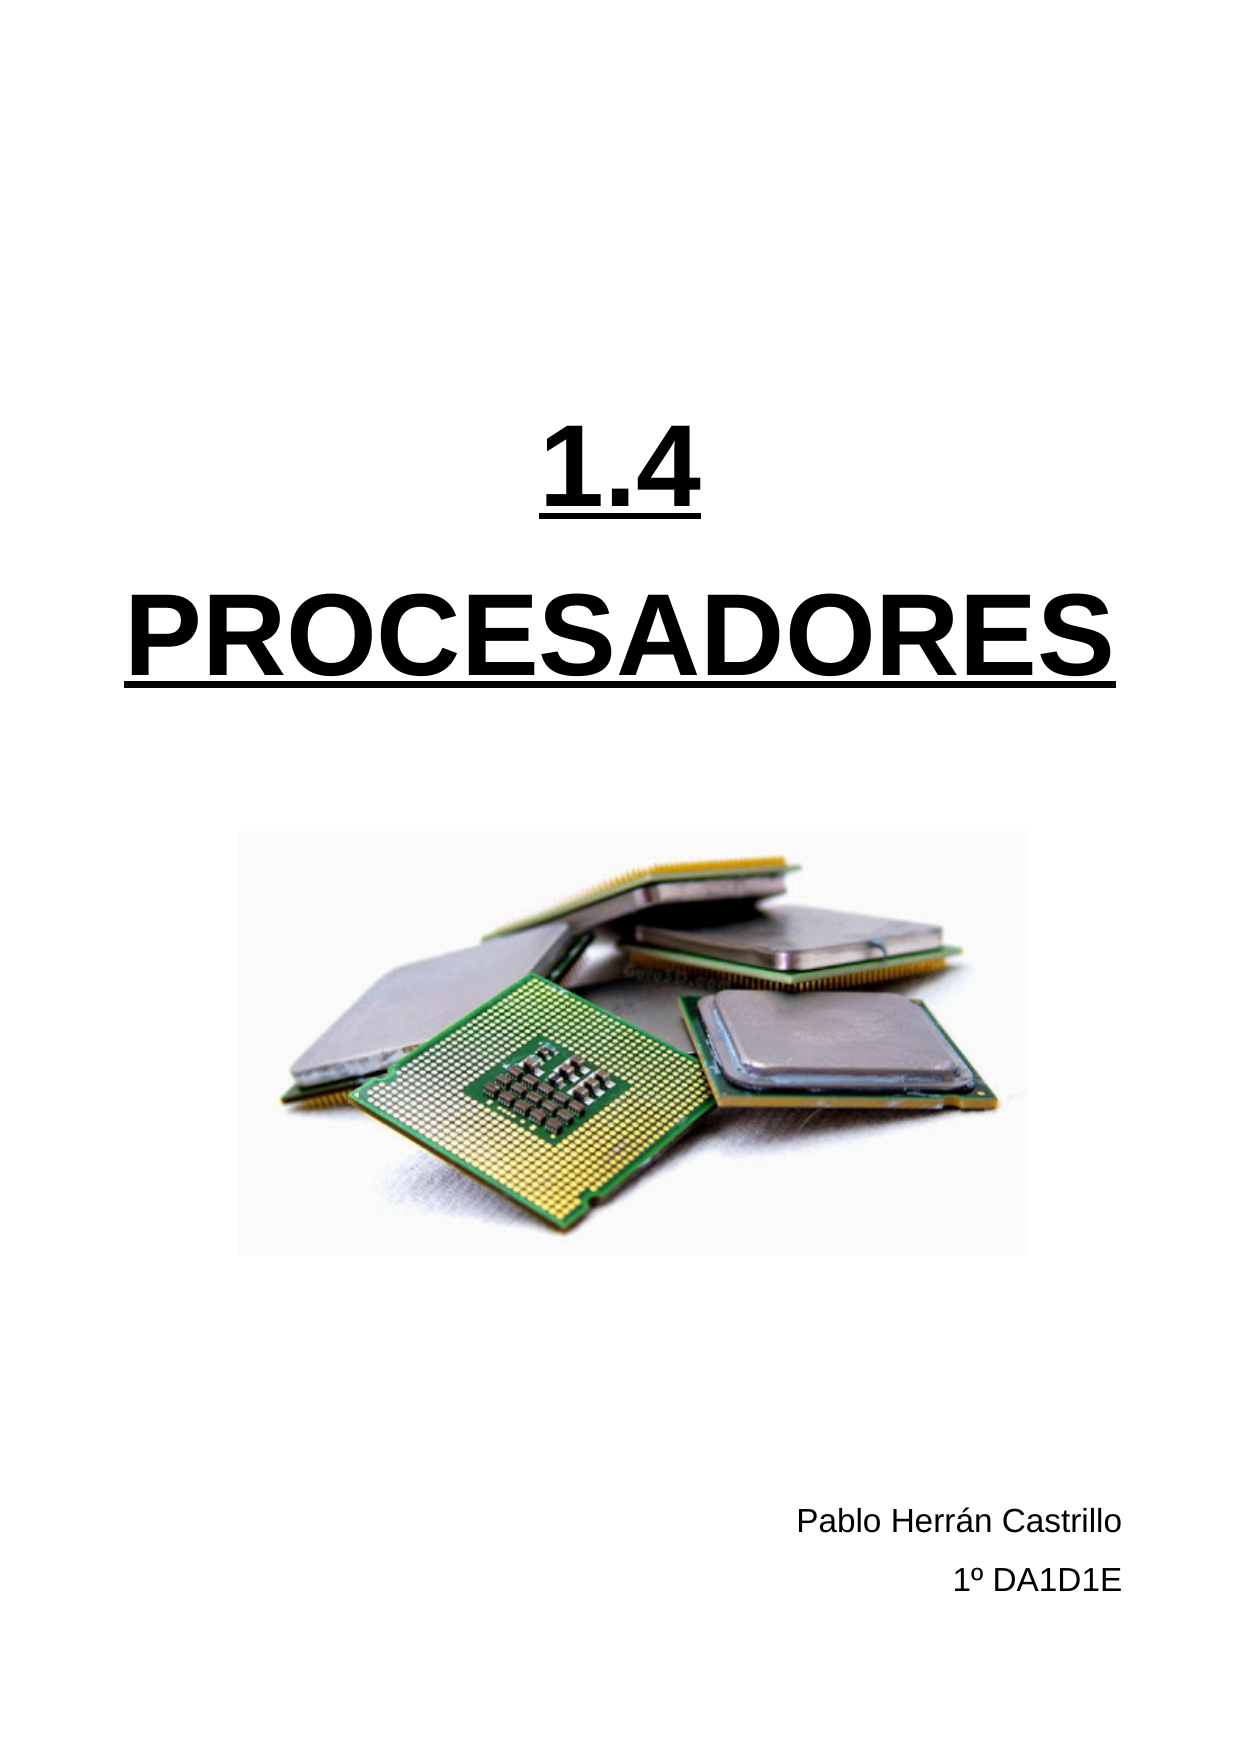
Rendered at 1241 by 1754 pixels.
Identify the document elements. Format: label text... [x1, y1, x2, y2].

text 1.4 [118, 397, 1122, 531]
picture [237, 831, 1029, 1256]
text Pablo Herrán Castrillo [118, 1501, 1122, 1539]
text 1º DA1D1E [118, 1560, 1122, 1598]
text PROCESADORES [118, 566, 1122, 700]
